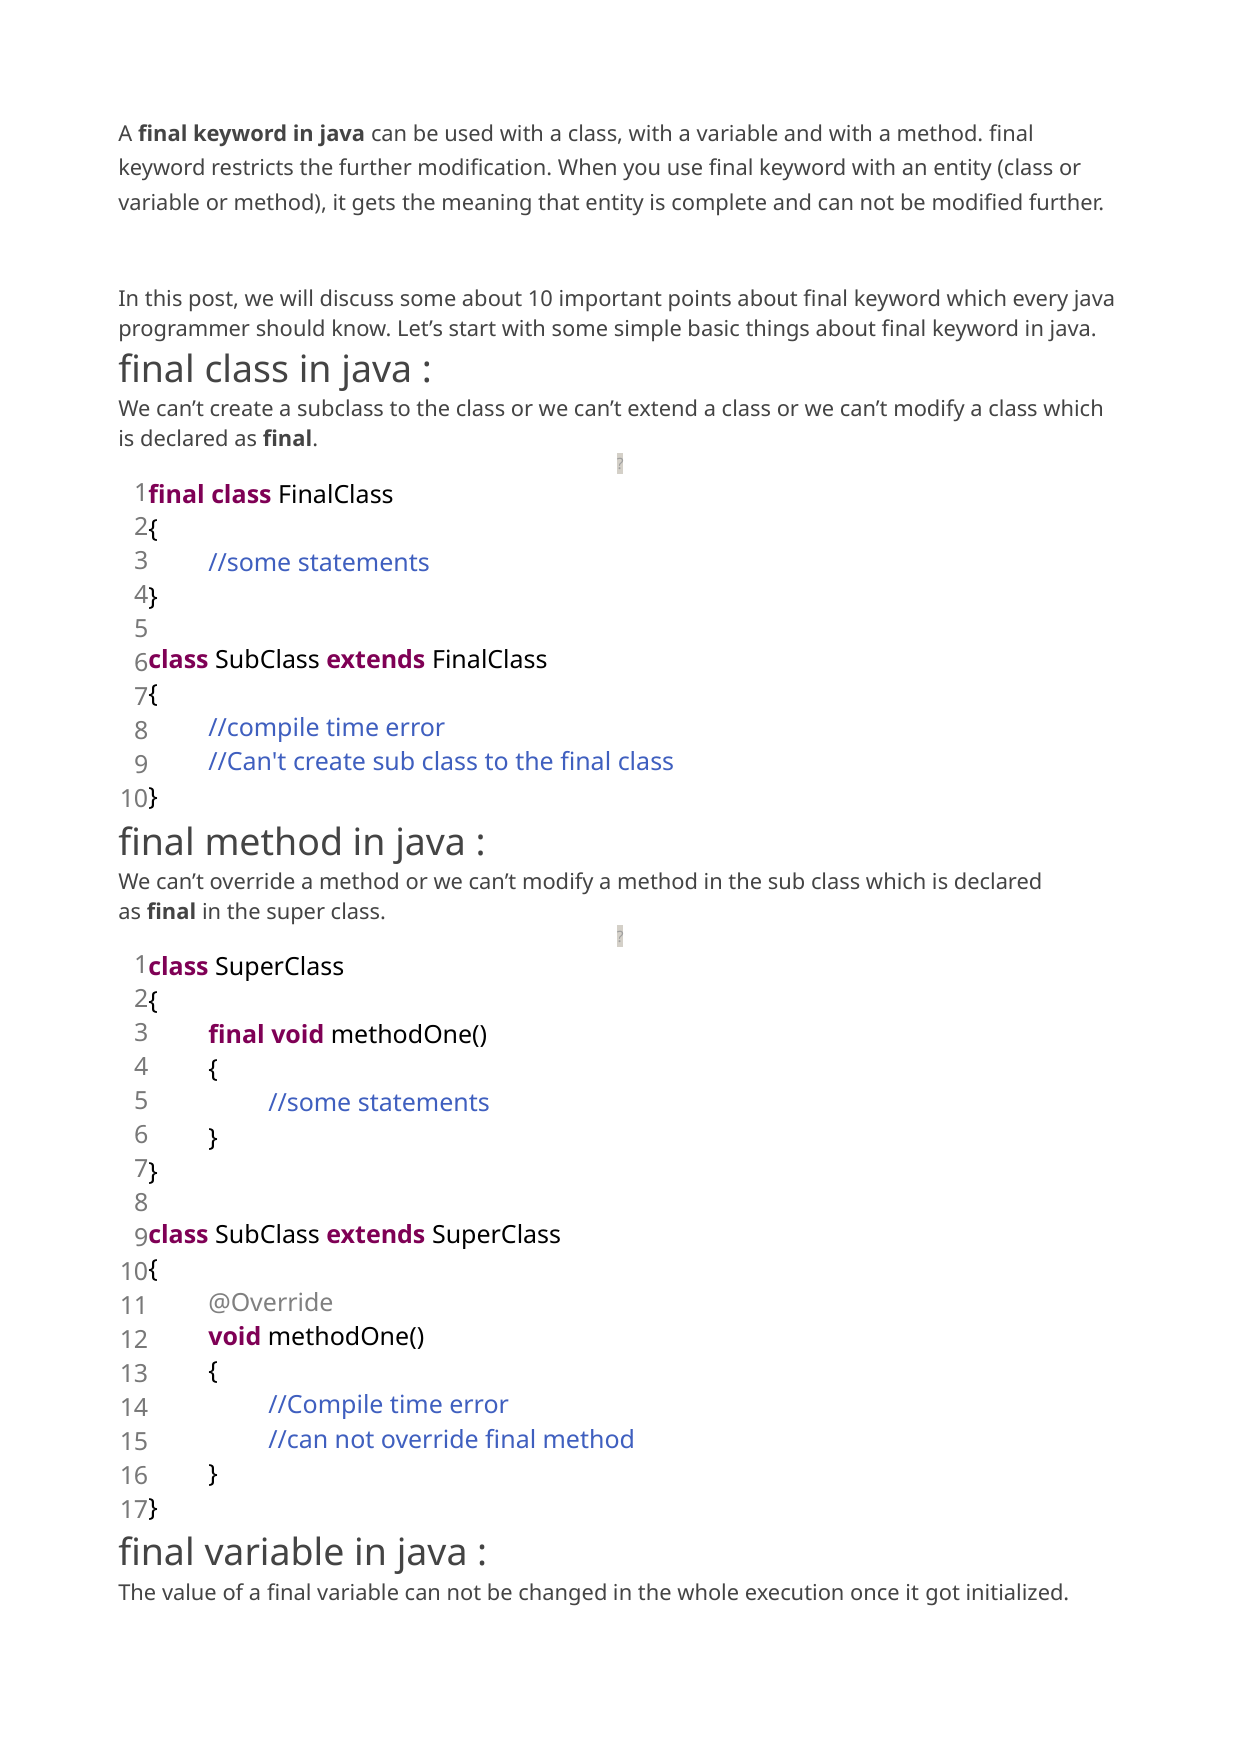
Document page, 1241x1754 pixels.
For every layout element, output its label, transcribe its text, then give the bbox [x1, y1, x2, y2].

text In this post, we will discuss some about 10 important points about final keyword which every java programmer should know. Let’s start with some simple basic things about final keyword in java. [118, 283, 1122, 342]
table_header class SuperClass { final void methodOne() { //some statements } } class SubClass extends SuperClass { @Override void methodOne() { //Compile time error //can not override final method } } [148, 947, 704, 1526]
text ? [118, 453, 1122, 474]
subtitle final class in java : [118, 342, 1122, 393]
subtitle final method in java : [118, 815, 1122, 866]
text We can’t override a method or we can’t modify a method in the sub class which is declared as final in the super class. [118, 866, 1122, 925]
table_header 1 2 3 4 5 6 7 8 9 10 11 12 13 14 15 16 17 [118, 947, 148, 1526]
text ? [118, 925, 1122, 947]
subtitle final variable in java : [118, 1526, 1122, 1577]
table_header 1 2 3 4 5 6 7 8 9 10 [118, 474, 148, 815]
text A final keyword in java can be used with a class, with a variable and with a method. final keyword restricts the further modification. When you use final keyword with an entity (class or variable or method), it gets the meaning that entity is complete and can not be modified further. [118, 118, 1122, 216]
table_header final class FinalClass { //some statements } class SubClass extends FinalClass { //compile time error //Can't create sub class to the final class } [148, 474, 808, 815]
text The value of a final variable can not be changed in the whole execution once it got initialized. [118, 1577, 1122, 1607]
text We can’t create a subclass to the class or we can’t extend a class or we can’t modify a class which is declared as final. [118, 393, 1122, 453]
